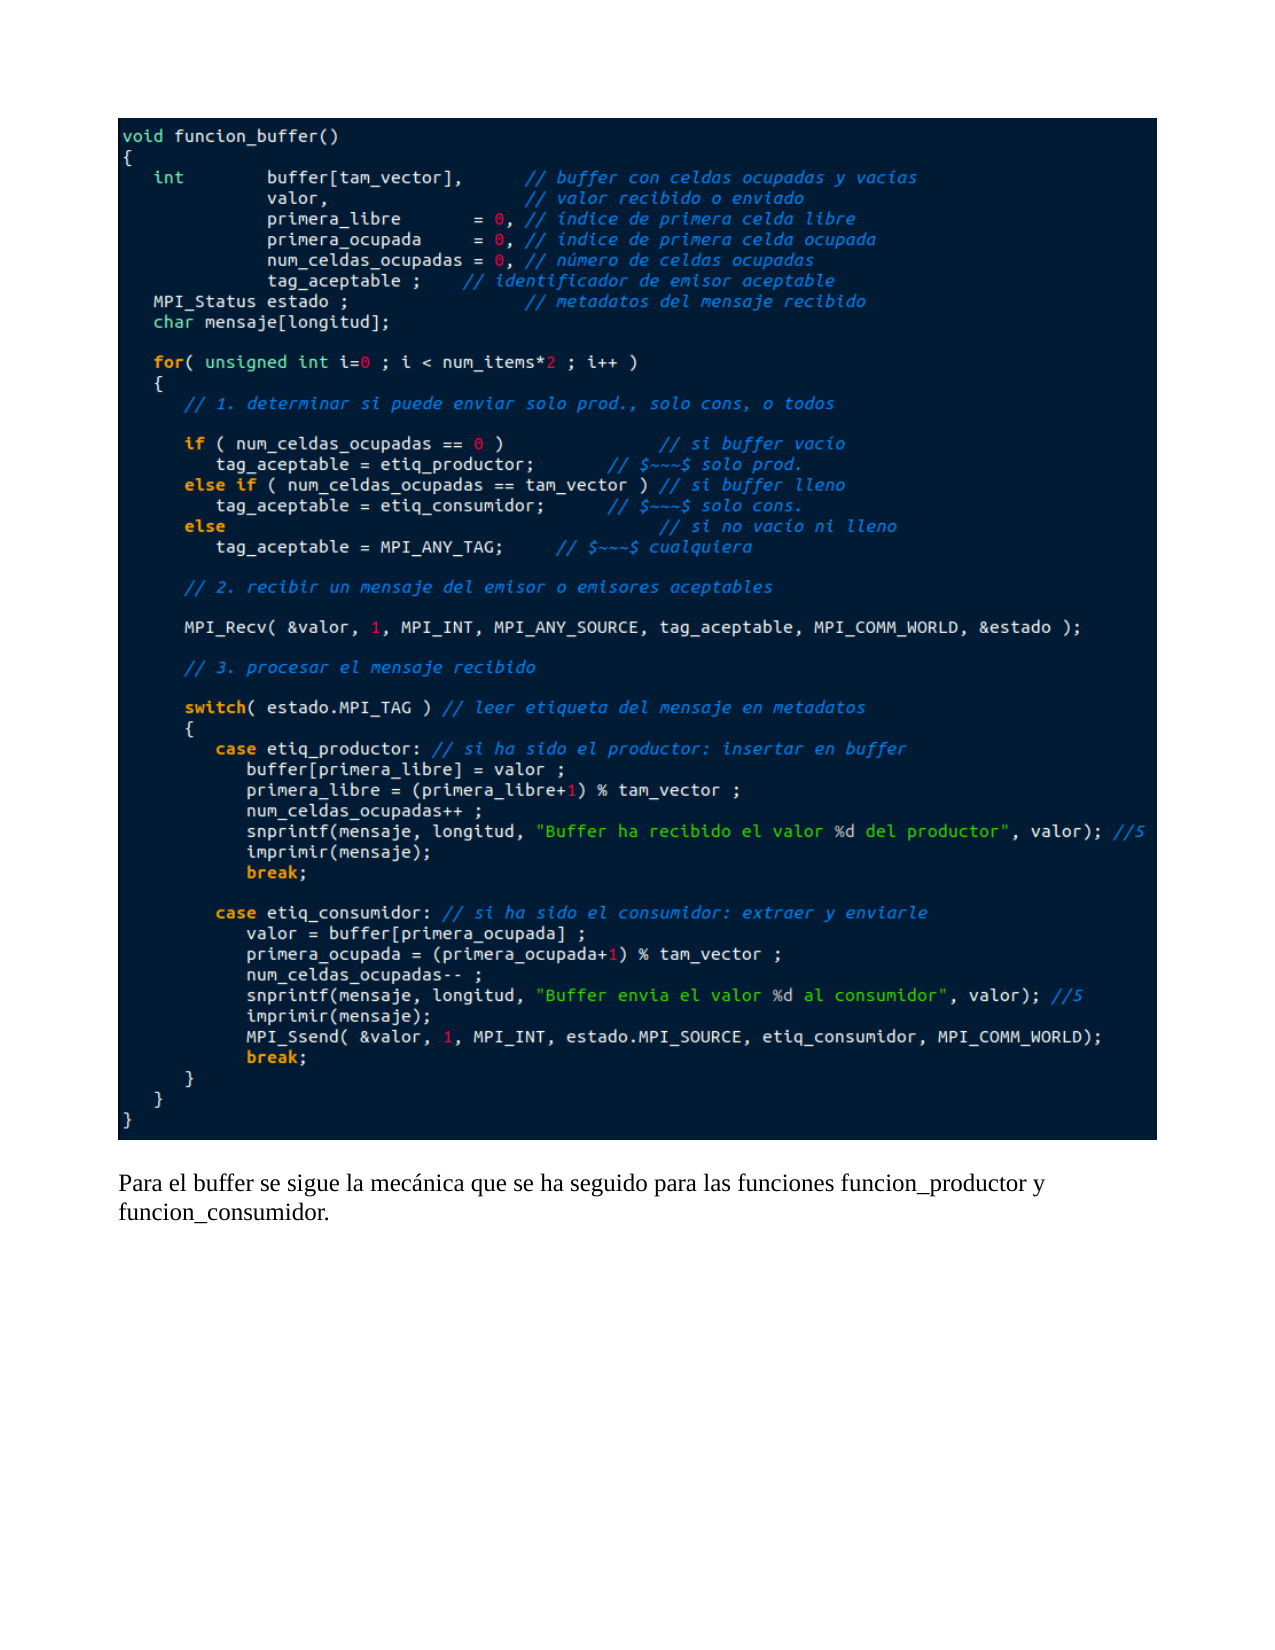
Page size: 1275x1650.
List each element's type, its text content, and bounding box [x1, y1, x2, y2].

picture [118, 118, 1157, 1140]
text Para el buffer se sigue la mecánica que se ha seguido para las funciones funcion_productor y funcion_consumidor. [118, 1168, 1157, 1226]
